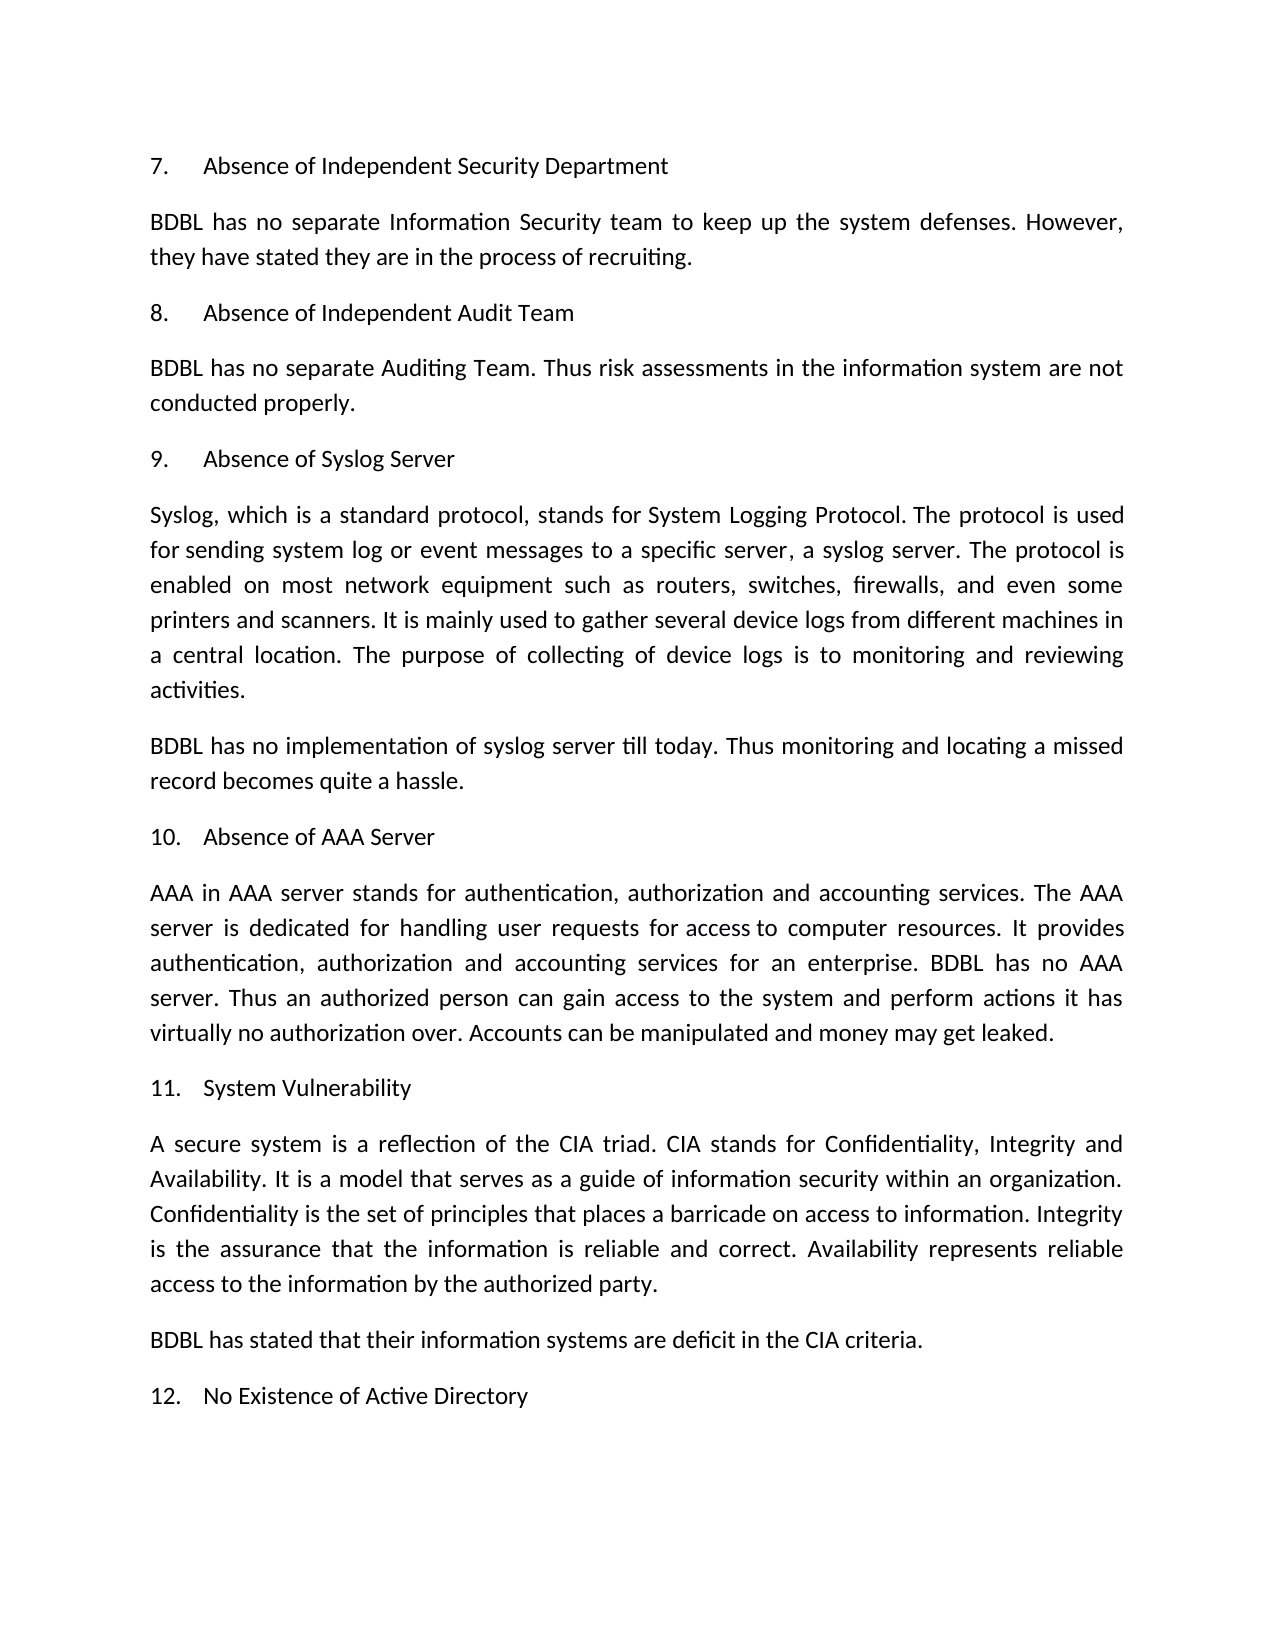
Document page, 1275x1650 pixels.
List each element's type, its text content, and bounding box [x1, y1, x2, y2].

text BDBL has no separate Information Security team to keep up the system defenses. However, they have stated they are in the process of recruiting. [150, 206, 1125, 271]
text AAA in AAA server stands for authentication, authorization and accounting services. The AAA server is dedicated for handling user requests for access to computer resources. It provides authentication, authorization and accounting services for an enterprise. BDBL has no AAA server. Thus an authorized person can gain access to the system and perform actions it has virtually no authorization over. Accounts can be manipulated and money may get leaked. [150, 877, 1125, 1047]
list Absence of Independent Audit Team [150, 297, 1125, 327]
list No Existence of Active Directory [150, 1380, 1125, 1411]
list Absence of Syslog Server [150, 443, 1125, 474]
list System Vulnerability [150, 1072, 1125, 1103]
text BDBL has stated that their information systems are deficit in the CIA criteria. [150, 1324, 1125, 1355]
list Absence of AAA Server [150, 821, 1125, 851]
text BDBL has no separate Auditing Team. Thus risk assessments in the information system are not conducted properly. [150, 352, 1125, 418]
text Syslog, which is a standard protocol, stands for System Logging Protocol. The protocol is used for sending system log or event messages to a specific server, a syslog server. The protocol is enabled on most network equipment such as routers, switches, firewalls, and even some printers and scanners. It is mainly used to gather several device logs from different machines in a central location. The purpose of collecting of device logs is to monitoring and reviewing activities. [150, 499, 1125, 705]
text BDBL has no implementation of syslog server till today. Thus monitoring and locating a missed record becomes quite a hassle. [150, 730, 1125, 796]
list Absence of Independent Security Department [150, 150, 1125, 181]
text A secure system is a reflection of the CIA triad. CIA stands for Confidentiality, Integrity and Availability. It is a model that serves as a guide of information security within an organization. Confidentiality is the set of principles that places a barricade on access to information. Integrity is the assurance that the information is reliable and correct. Availability represents reliable access to the information by the authorized party. [150, 1128, 1125, 1299]
